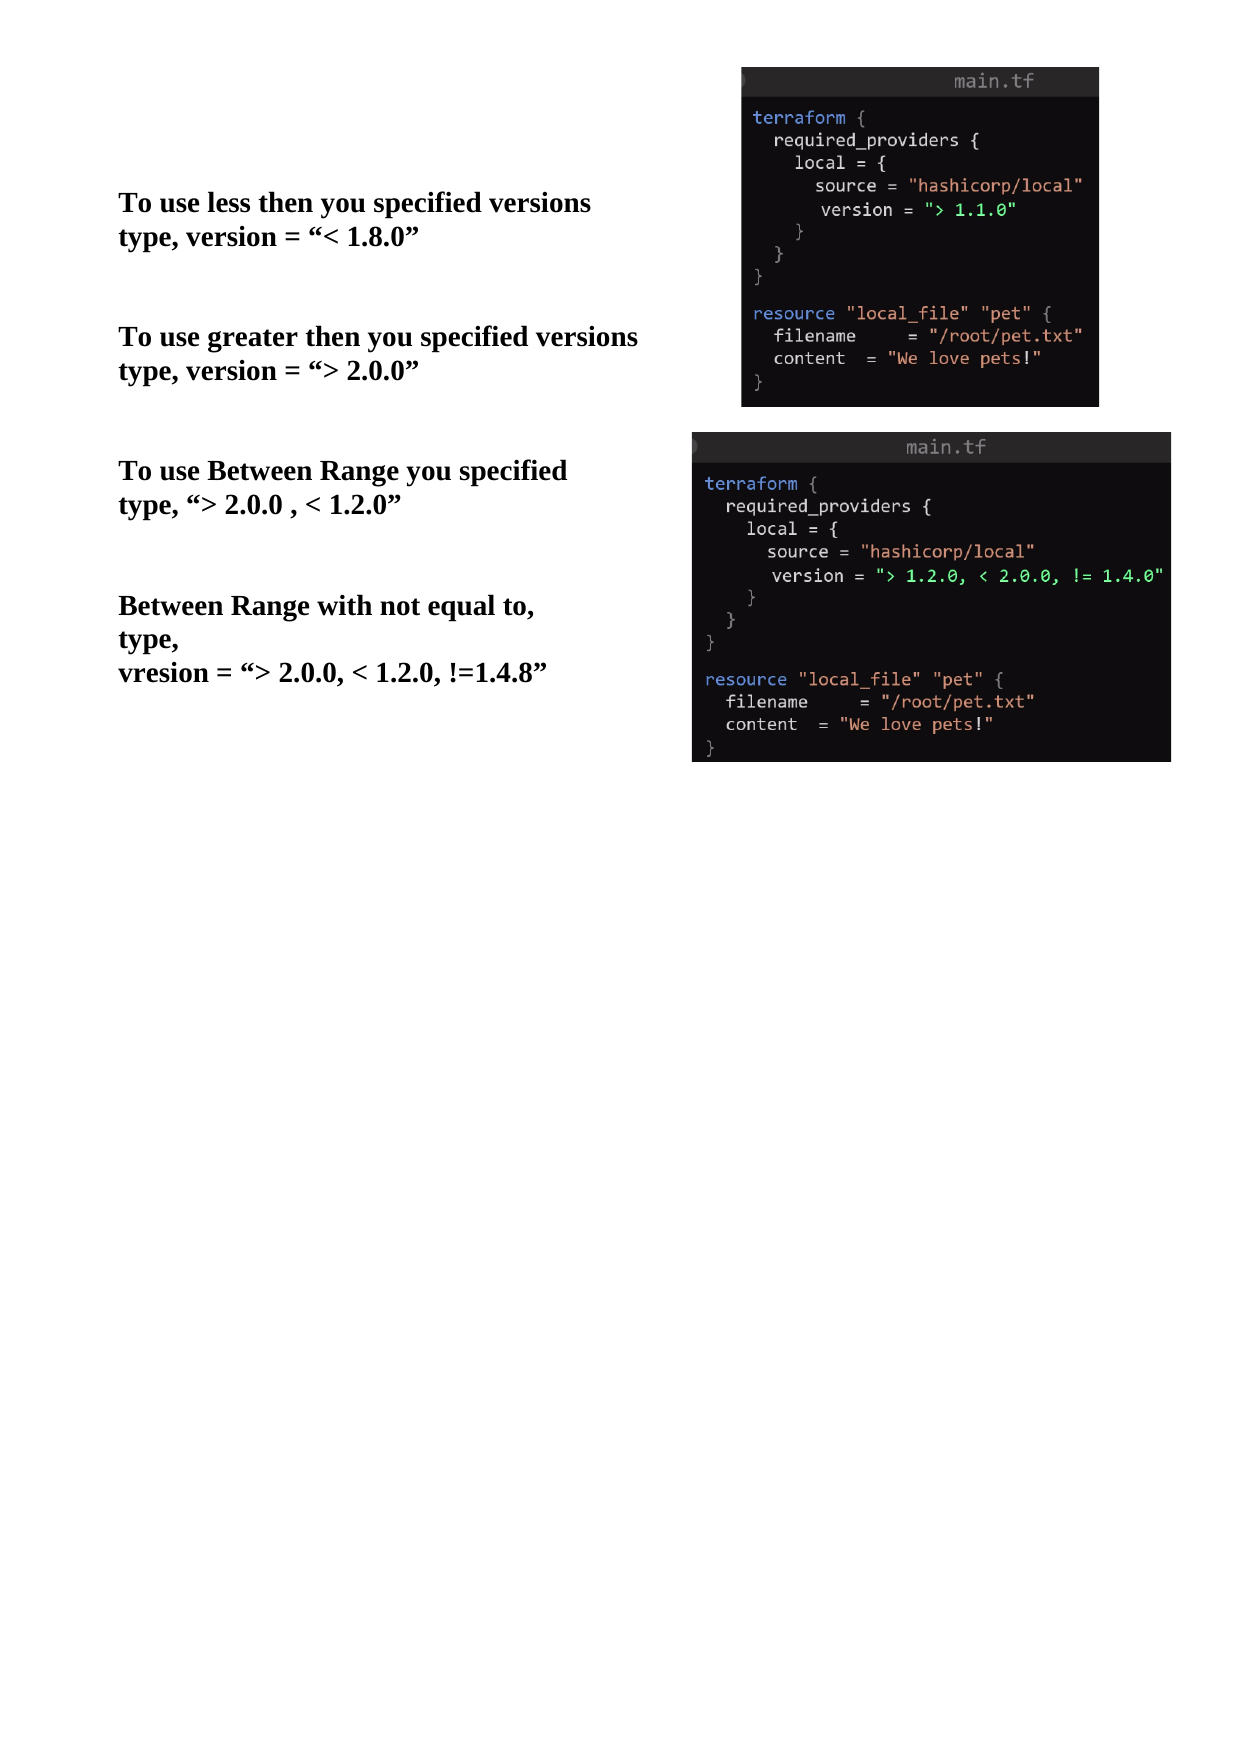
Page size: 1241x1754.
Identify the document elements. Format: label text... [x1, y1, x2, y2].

text [786, 353, 1122, 386]
text type, version = “> 2.0.0” [118, 353, 741, 386]
text [792, 588, 1122, 621]
text [786, 219, 1122, 252]
picture [691, 432, 792, 762]
text To use Between Range you specified [118, 453, 691, 487]
text [786, 185, 1122, 219]
text To use greater then you specified versions [118, 319, 741, 353]
text [792, 453, 1122, 487]
text [792, 487, 1122, 521]
text type, [118, 621, 691, 655]
text type, version = “< 1.8.0” [118, 219, 741, 252]
text Between Range with not equal to, [118, 588, 691, 621]
text [792, 655, 1122, 688]
text [786, 319, 1122, 353]
picture [741, 67, 786, 407]
text type, “> 2.0.0 , < 1.2.0” [118, 487, 691, 521]
text [792, 621, 1122, 655]
text vresion = “> 2.0.0, < 1.2.0, !=1.4.8” [118, 655, 691, 688]
text To use less then you specified versions [118, 185, 741, 219]
